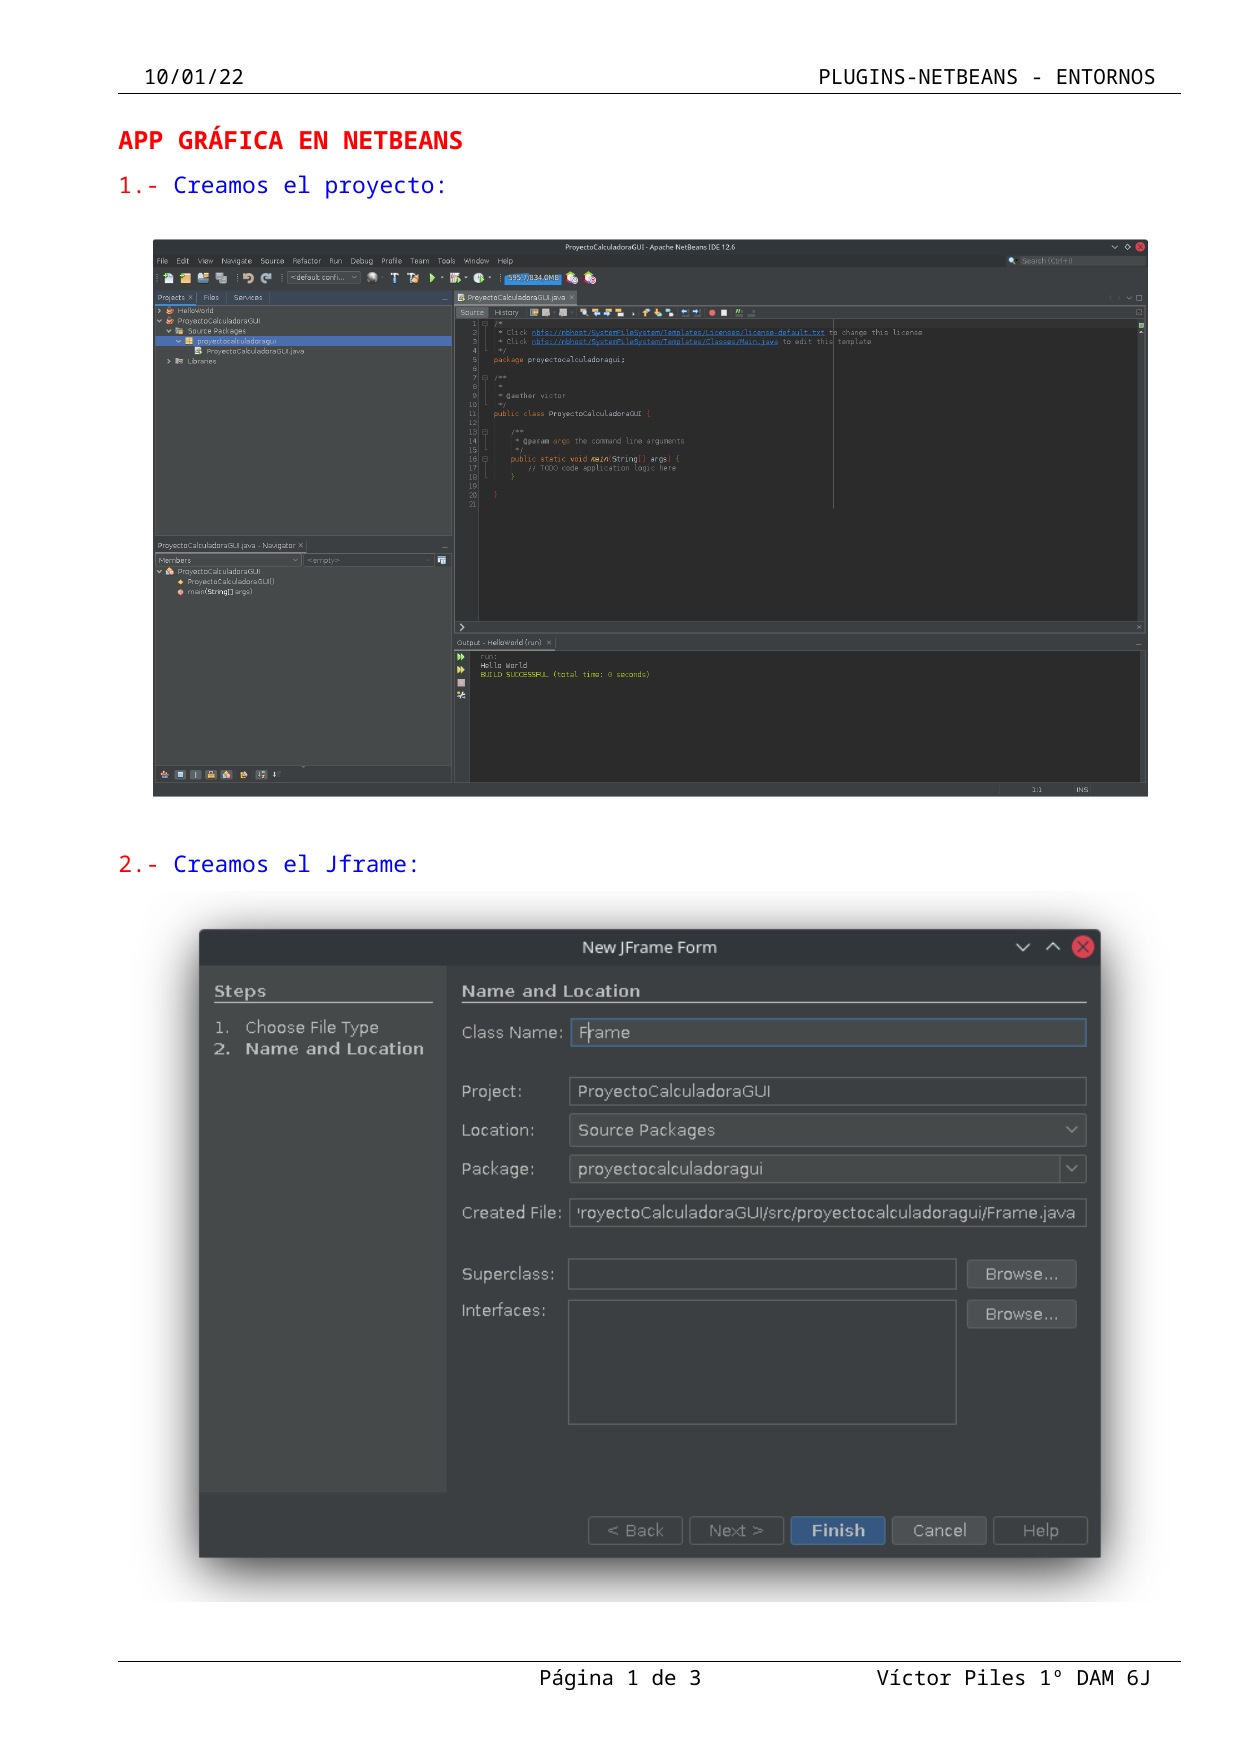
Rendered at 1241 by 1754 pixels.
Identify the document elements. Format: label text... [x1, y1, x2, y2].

picture [118, 891, 1182, 1602]
picture [118, 211, 1182, 837]
text APP GRÁFICA EN NETBEANS [118, 123, 1181, 157]
text 1.- Creamos el proyecto: [118, 169, 1181, 200]
text 2.- Creamos el Jframe: [118, 848, 1181, 879]
